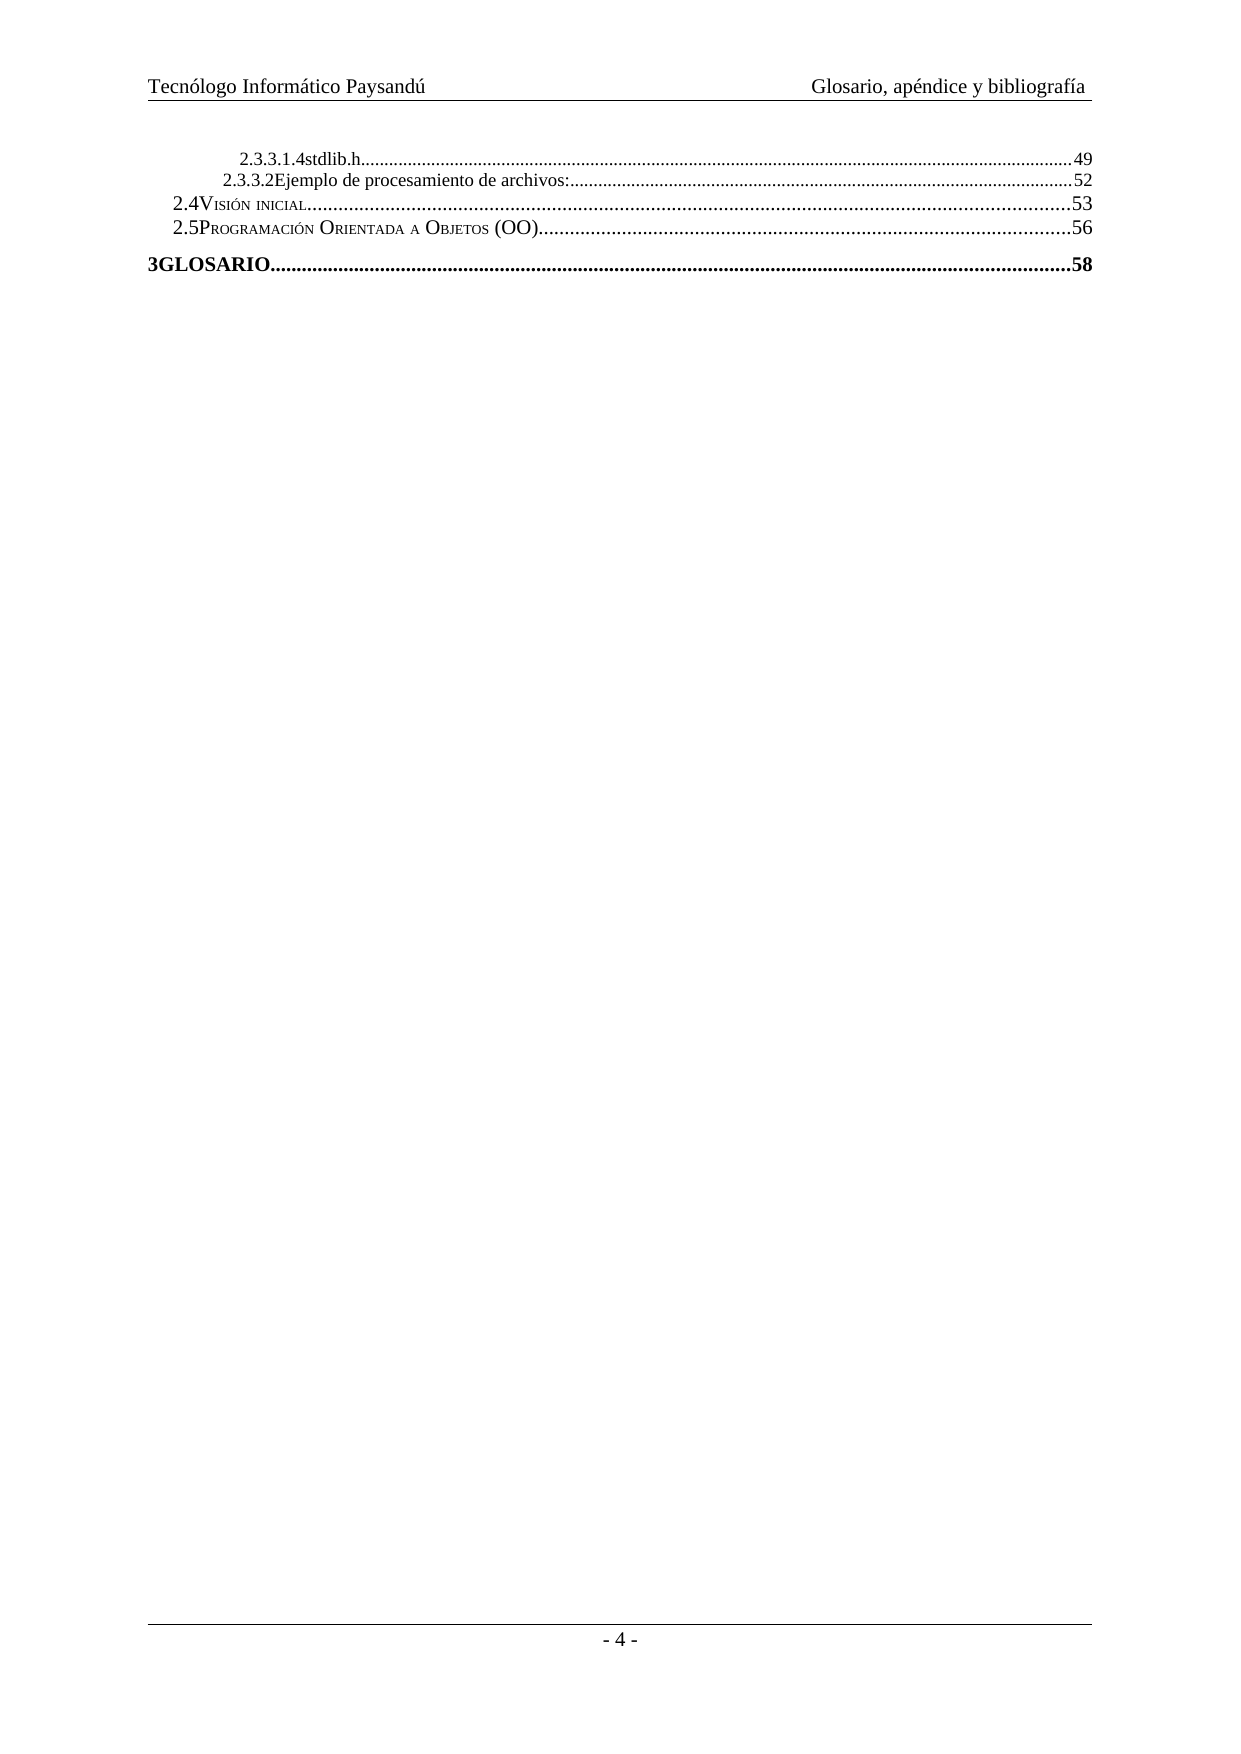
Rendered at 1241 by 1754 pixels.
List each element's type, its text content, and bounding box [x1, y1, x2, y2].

text 2.5Programación Orientada a Objetos (OO) 56 [173, 215, 1092, 239]
text 2.3.3.2Ejemplo de procesamiento de archivos: 52 [223, 169, 1092, 191]
text 3Glosario 58 [148, 251, 1092, 276]
text 2.4Visión inicial 53 [173, 191, 1092, 215]
text 2.3.3.1.4stdlib.h 49 [239, 148, 1092, 169]
